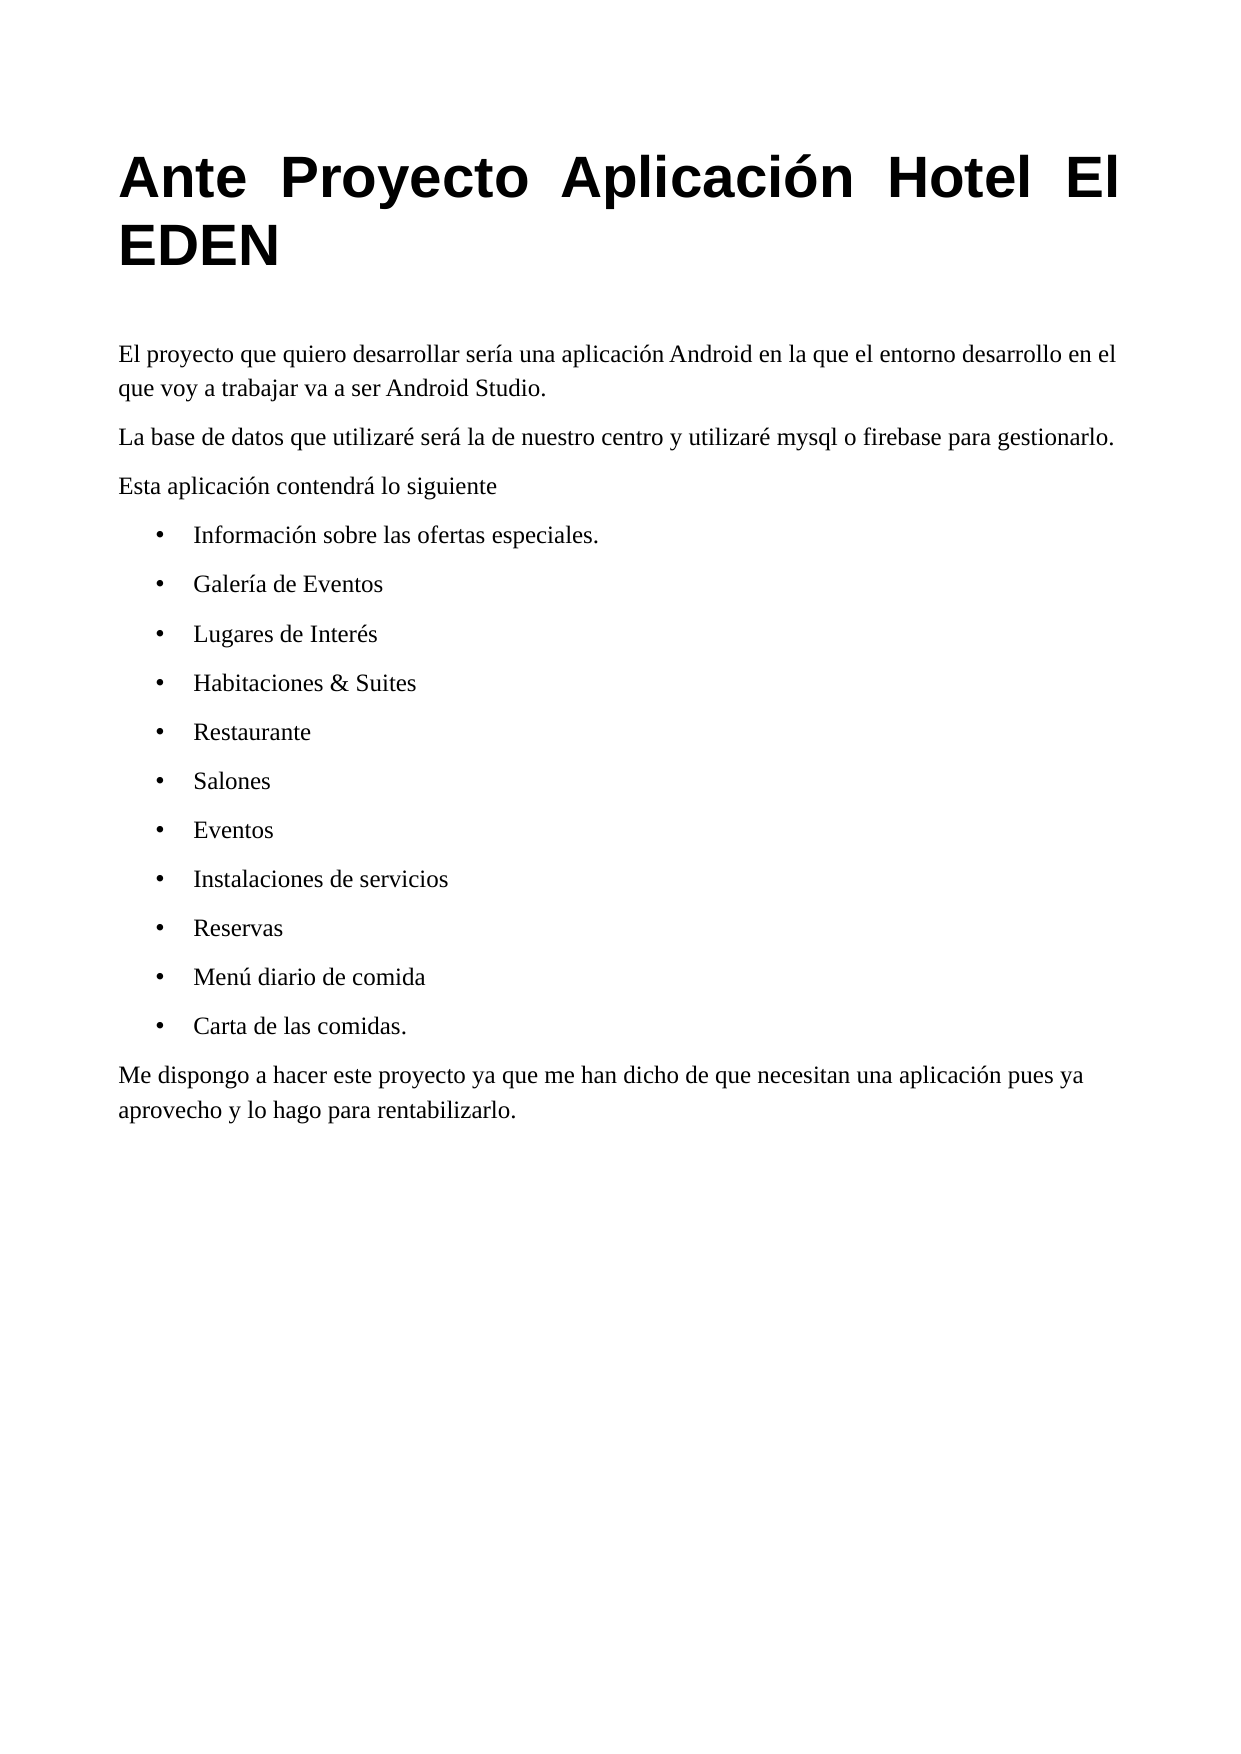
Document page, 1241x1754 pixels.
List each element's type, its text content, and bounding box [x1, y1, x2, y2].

text La base de datos que utilizaré será la de nuestro centro y utilizaré mysql o firebase para gestionarlo. [118, 422, 1122, 451]
list Lugares de Interés [156, 619, 1122, 647]
list Galería de Eventos [156, 569, 1122, 598]
text Me dispongo a hacer este proyecto ya que me han dicho de que necesitan una aplicación pues ya aprovecho y lo hago para rentabilizarlo. [118, 1060, 1122, 1123]
list Carta de las comidas. [156, 1011, 1122, 1040]
list Salones [156, 766, 1122, 794]
list Habitaciones & Suites [156, 668, 1122, 696]
title Ante Proyecto Aplicación Hotel El EDEN [118, 143, 1122, 277]
list Información sobre las ofertas especiales. [156, 521, 1122, 549]
text El proyecto que quiero desarrollar sería una aplicación Android en la que el entorno desarrollo en el que voy a trabajar va a ser Android Studio. [118, 339, 1122, 402]
text Esta aplicación contendrá lo siguiente [118, 471, 1122, 500]
list Instalaciones de servicios [156, 864, 1122, 893]
list Restaurante [156, 717, 1122, 746]
list Reservas [156, 913, 1122, 942]
list Eventos [156, 815, 1122, 844]
list Menú diario de comida [156, 962, 1122, 991]
